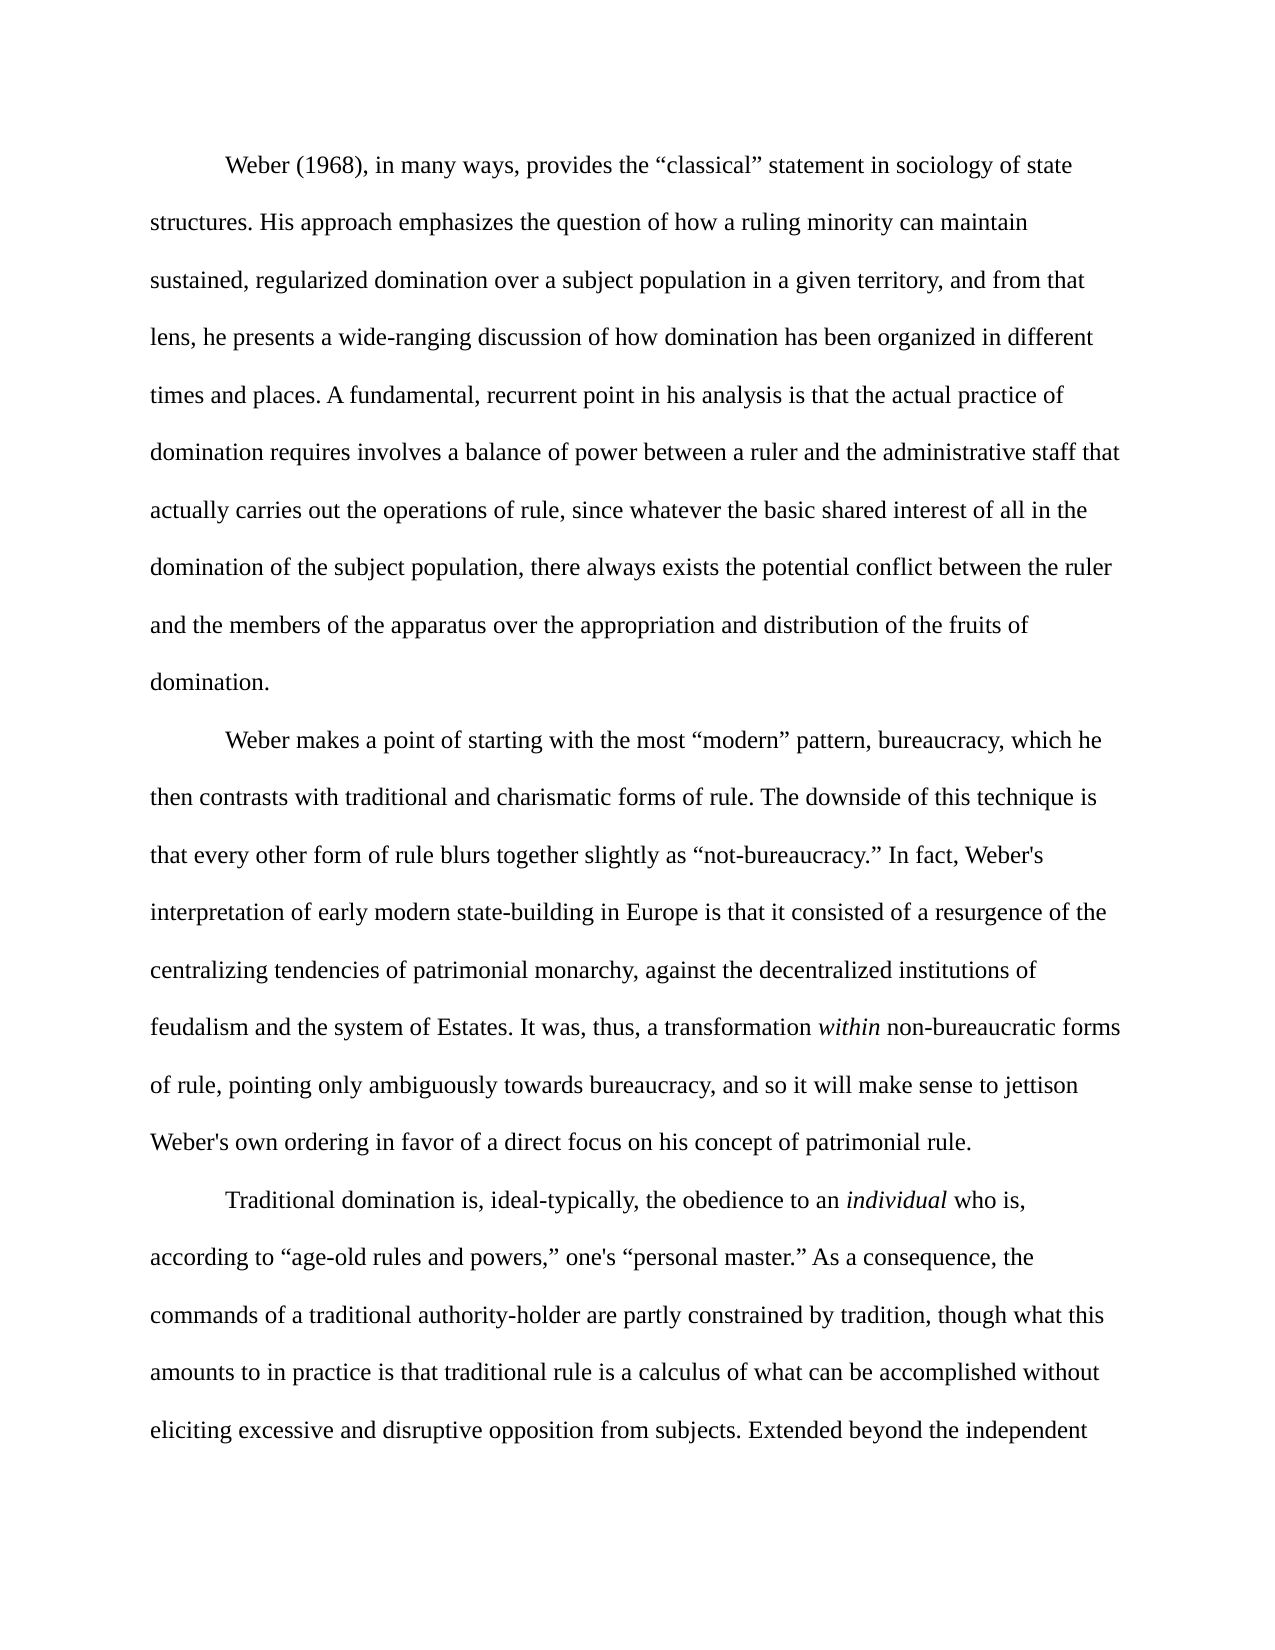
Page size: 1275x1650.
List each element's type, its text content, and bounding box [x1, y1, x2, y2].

text Traditional domination is, ideal-typically, the obedience to an individual who is, according to “age-old rules and powers,” one's “personal master.” As a consequence, the commands of a traditional authority-holder are partly constrained by tradition, though what this amounts to in practice is that traditional rule is a calculus of what can be accomplished without eliciting excessive and disruptive opposition from subjects. Extended beyond the independent [150, 1185, 1125, 1444]
text Weber (1968), in many ways, provides the “classical” statement in sociology of state structures. His approach emphasizes the question of how a ruling minority can maintain sustained, regularized domination over a subject population in a given territory, and from that lens, he presents a wide-ranging discussion of how domination has been organized in different times and places. A fundamental, recurrent point in his analysis is that the actual practice of domination requires involves a balance of power between a ruler and the administrative staff that actually carries out the operations of rule, since whatever the basic shared interest of all in the domination of the subject population, there always exists the potential conflict between the ruler and the members of the apparatus over the appropriation and distribution of the fruits of domination. [150, 150, 1125, 696]
text Weber makes a point of starting with the most “modern” pattern, bureaucracy, which he then contrasts with traditional and charismatic forms of rule. The downside of this technique is that every other form of rule blurs together slightly as “not-bureaucracy.” In fact, Weber's interpretation of early modern state-building in Europe is that it consisted of a resurgence of the centralizing tendencies of patrimonial monarchy, against the decentralized institutions of feudalism and the system of Estates. It was, thus, a transformation within non-bureaucratic forms of rule, pointing only ambiguously towards bureaucracy, and so it will make sense to jettison Weber's own ordering in favor of a direct focus on his concept of patrimonial rule. [150, 725, 1125, 1156]
